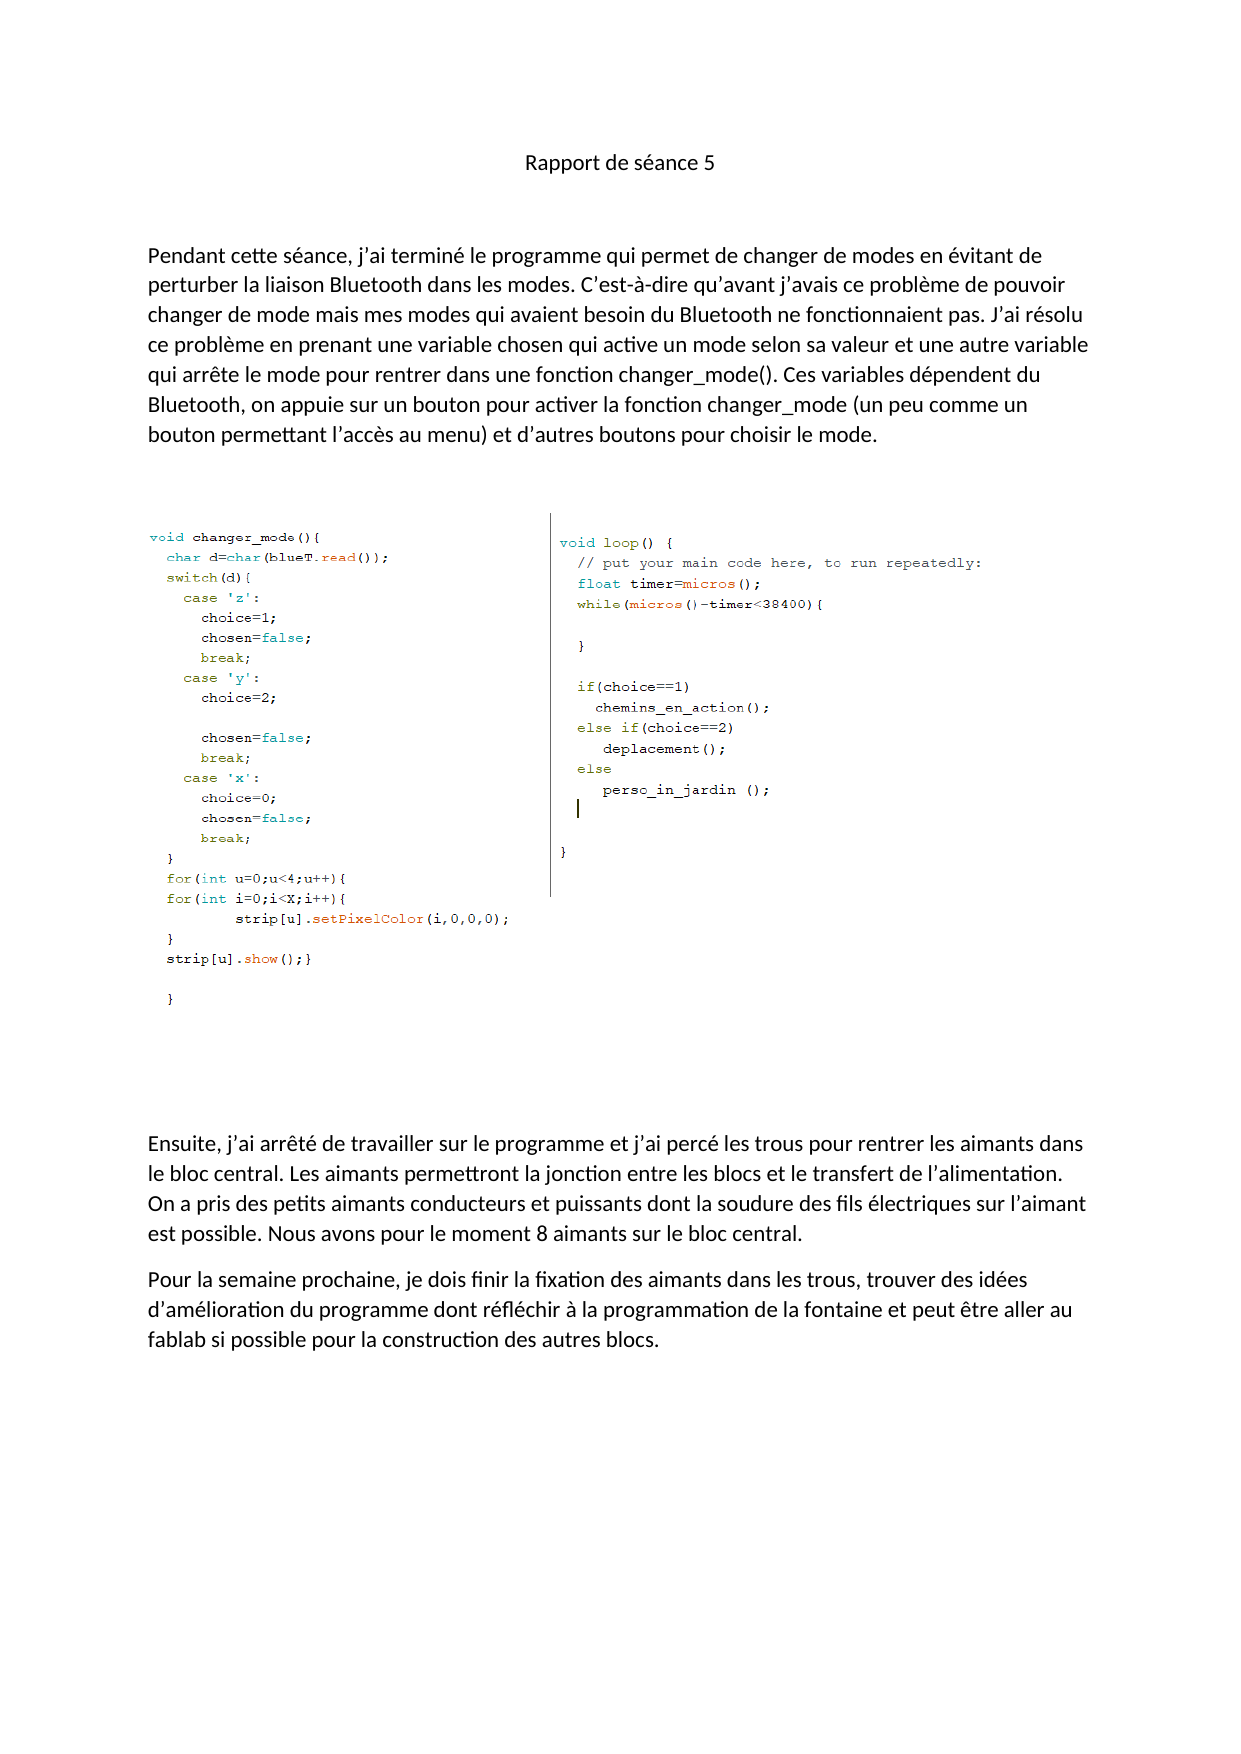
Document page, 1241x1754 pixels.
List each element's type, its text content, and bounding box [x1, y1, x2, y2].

text Pendant cette séance, j’ai terminé le programme qui permet de changer de modes en évitant de perturber la liaison Bluetooth dans les modes. C’est-à-dire qu’avant j’avais ce problème de pouvoir changer de mode mais mes modes qui avaient besoin du Bluetooth ne fonctionnaient pas. J’ai résolu ce problème en prenant une variable chosen qui active un mode selon sa valeur et une autre variable qui arrête le mode pour rentrer dans une fonction changer_mode(). Ces variables dépendent du Bluetooth, on appuie sur un bouton pour activer la fonction changer_mode (un peu comme un bouton permettant l’accès au menu) et d’autres boutons pour choisir le mode. [148, 241, 1093, 448]
text Pour la semaine prochaine, je dois finir la fixation des aimants dans les trous, trouver des idées d’amélioration du programme dont réfléchir à la programmation de la fontaine et peut être aller au fablab si possible pour la construction des autres blocs. [148, 1266, 1093, 1353]
text Ensuite, j’ai arrêté de travailler sur le programme et j’ai percé les trous pour rentrer les aimants dans le bloc central. Les aimants permettront la jonction entre les blocs et le transfert de l’alimentation. On a pris des petits aimants conducteurs et puissants dont la soudure des fils électriques sur l’aimant est possible. Nous avons pour le moment 8 aimants sur le bloc central. [148, 1129, 1093, 1247]
text Rapport de séance 5 [148, 148, 1093, 176]
